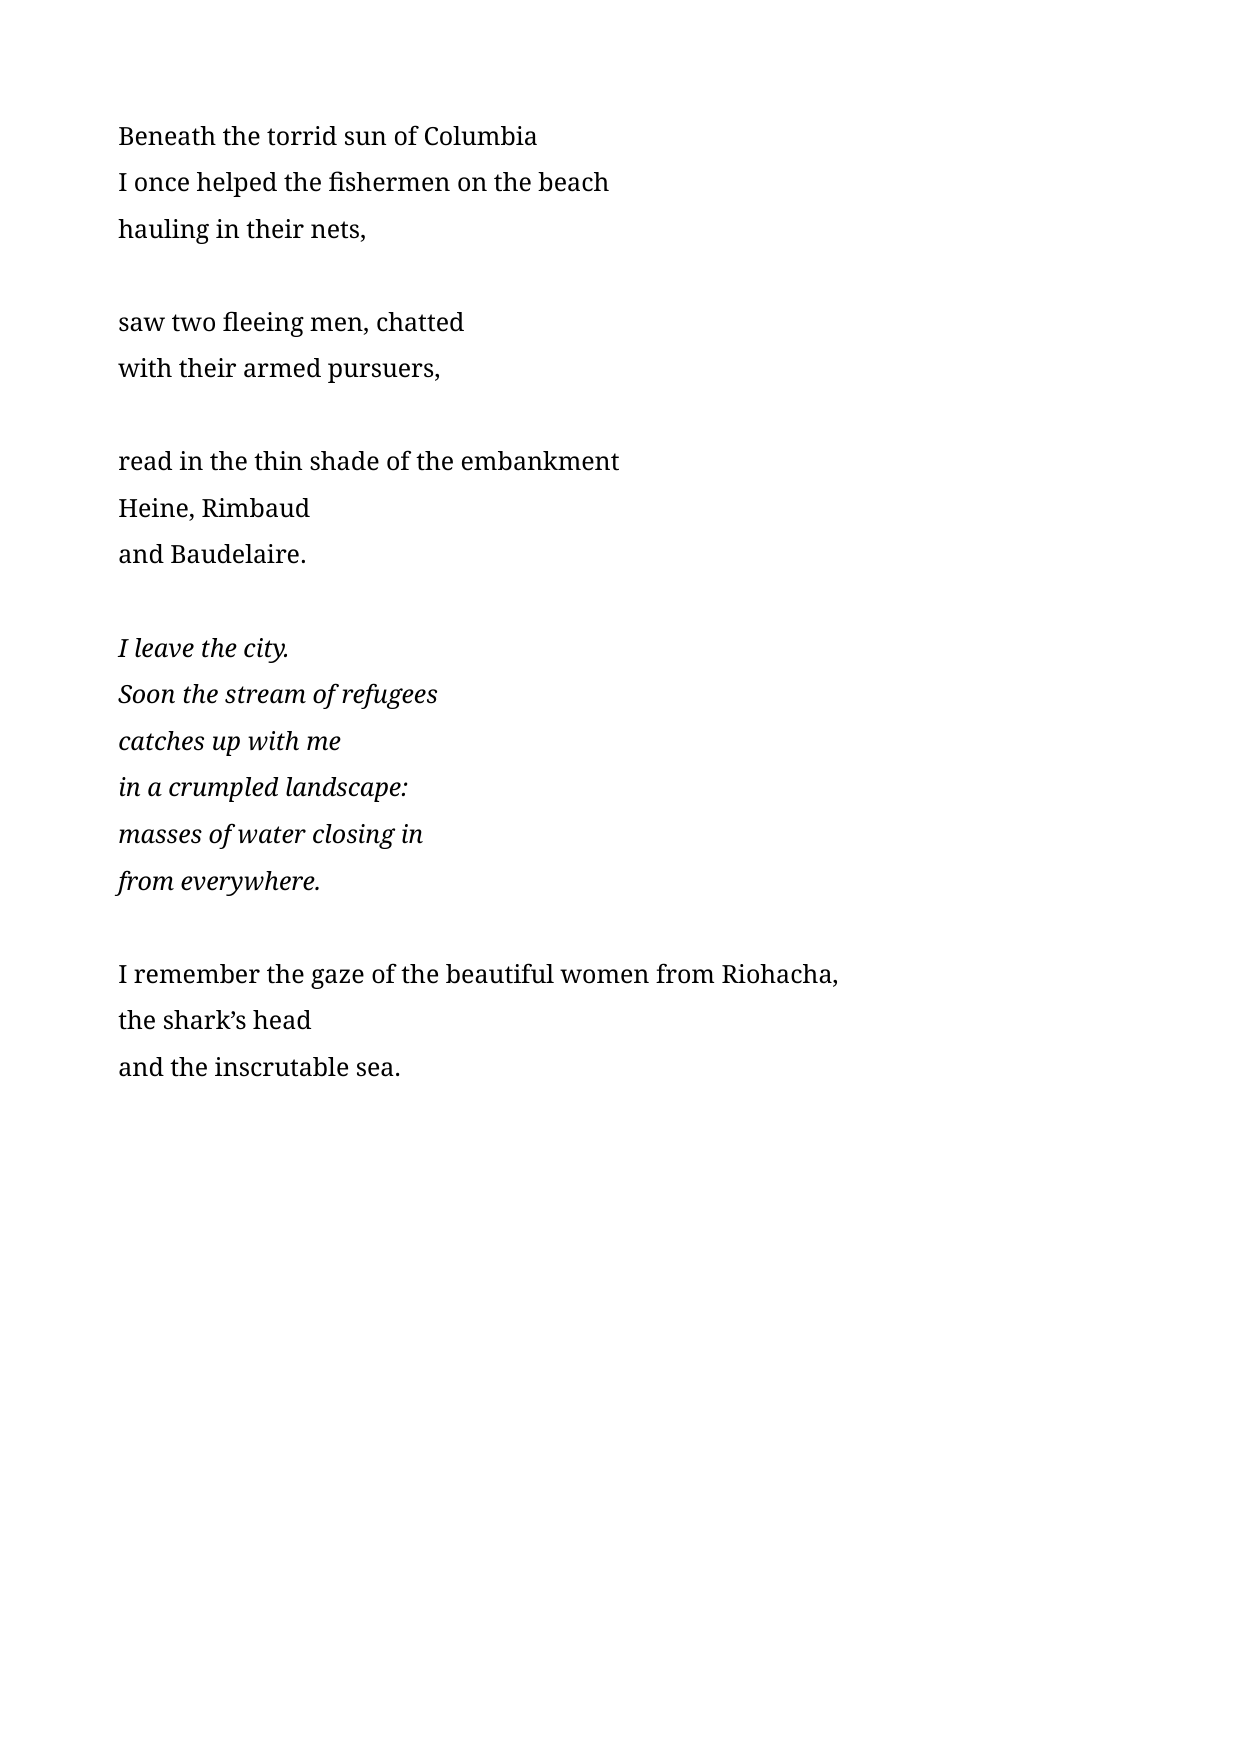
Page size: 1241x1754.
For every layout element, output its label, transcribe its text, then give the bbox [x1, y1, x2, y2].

text from everywhere. [118, 863, 1122, 897]
text read in the thin shade of the embankment [118, 444, 1122, 478]
text and Baudelaire. [118, 537, 1122, 571]
text saw two fleeing men, chatted [118, 304, 1122, 338]
text Beneath the torrid sun of Columbia [118, 118, 1122, 152]
text masses of water closing in [118, 817, 1122, 851]
text I leave the city. [118, 630, 1122, 664]
text I once helped the fishermen on the beach [118, 165, 1122, 199]
text the shark’s head [118, 1003, 1122, 1037]
text Soon the stream of refugees [118, 677, 1122, 711]
text I remember the gaze of the beautiful women from Riohacha, [118, 956, 1122, 990]
text in a crumpled landscape: [118, 770, 1122, 804]
text and the inscrutable sea. [118, 1049, 1122, 1083]
text catches up with me [118, 723, 1122, 757]
text hauling in their nets, [118, 211, 1122, 245]
text with their armed pursuers, [118, 351, 1122, 385]
text Heine, Rimbaud [118, 491, 1122, 525]
